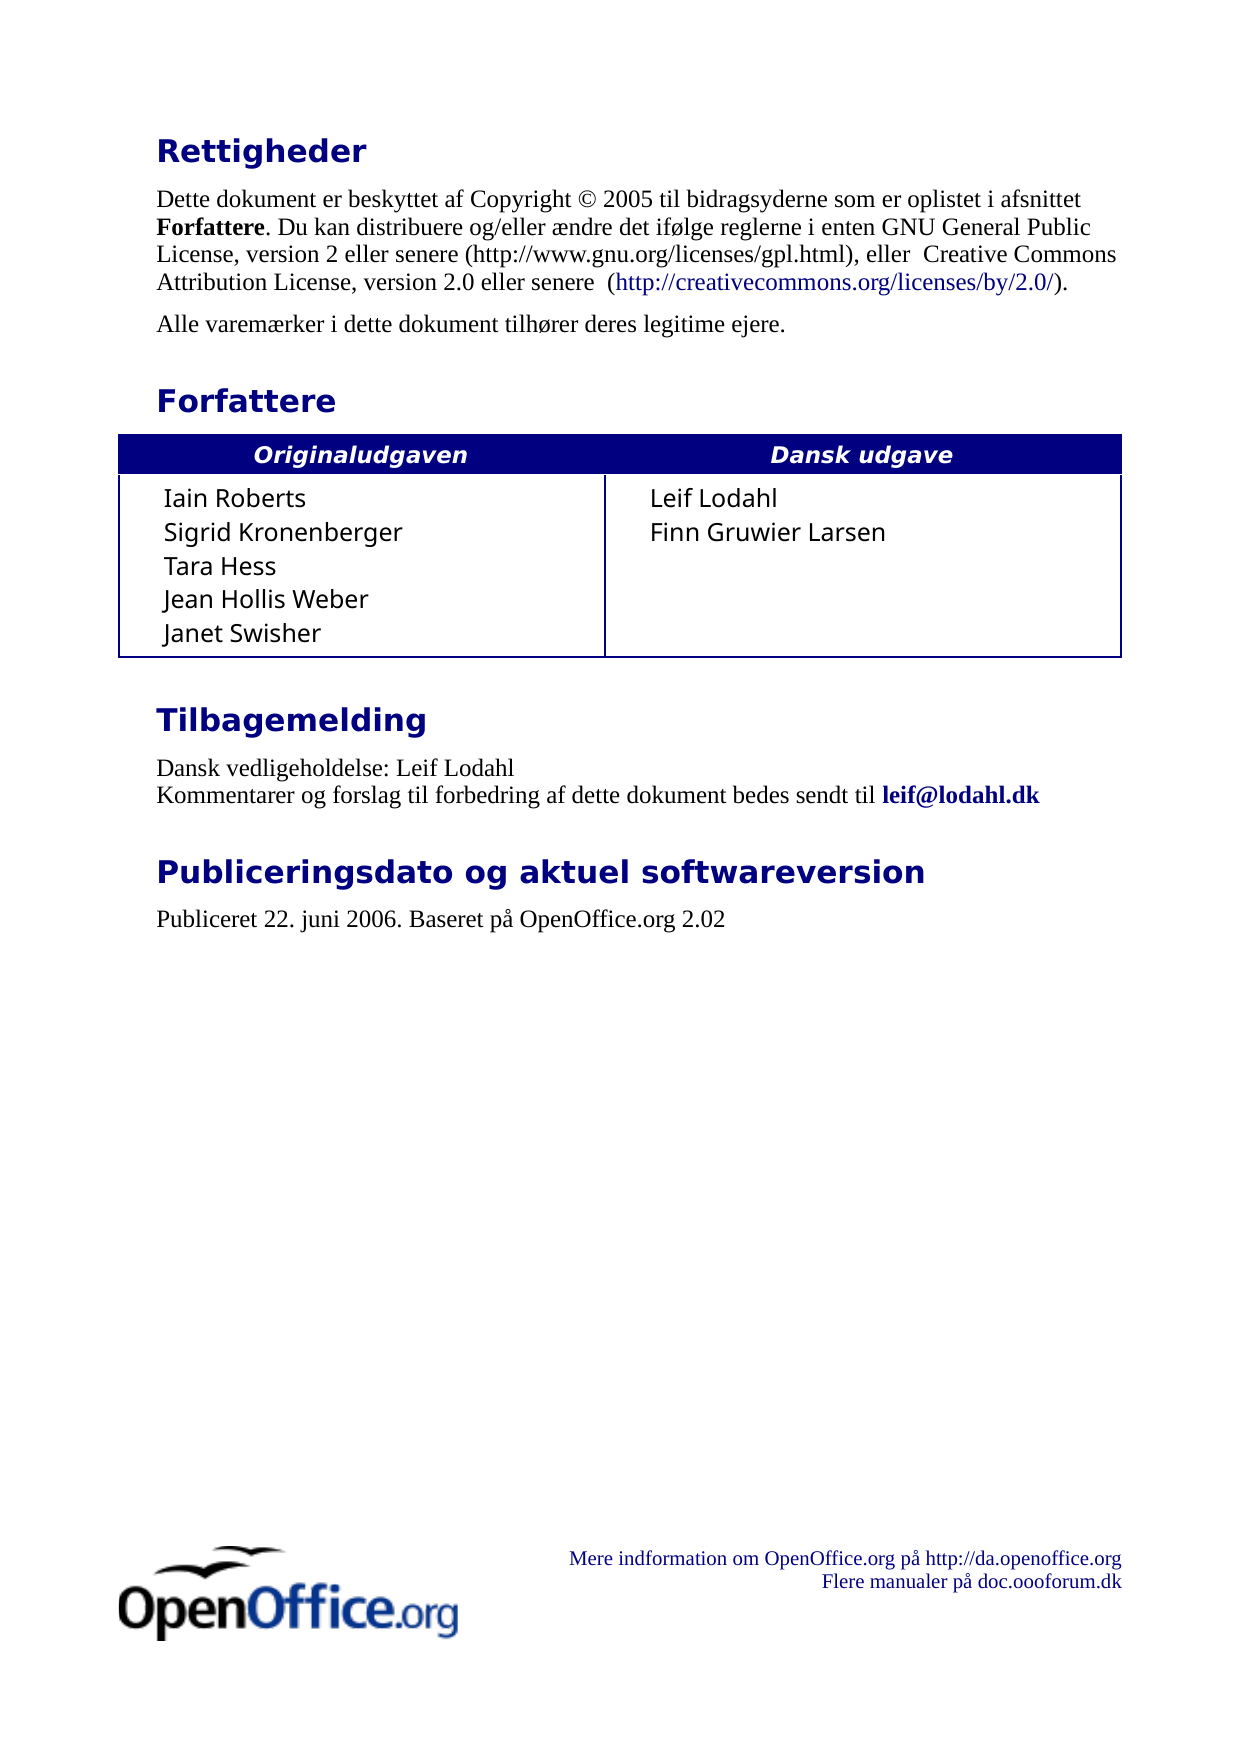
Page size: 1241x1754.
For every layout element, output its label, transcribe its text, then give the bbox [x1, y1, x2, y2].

subtitle Forfattere [156, 383, 1122, 419]
subtitle Tilbagemelding [156, 703, 1122, 739]
picture [118, 1546, 458, 1641]
text Publiceret 22. juni 2006. Baseret på OpenOffice.org 2.02 [156, 905, 1122, 933]
text Dette dokument er beskyttet af Copyright © 2005 til bidragsyderne som er oplistet i afsnittet Forfattere. Du kan distribuere og/eller ændre det ifølge reglerne i enten GNU General Public License, version 2 eller senere (http://www.gnu.org/licenses/gpl.html), eller Creative Commons Attribution License, version 2.0 eller senere (http://creativecommons.org/licenses/by/2.0/). [156, 185, 1122, 296]
text Dansk vedligeholdelse: Leif Lodahl Kommentarer og forslag til forbedring af dette dokument bedes sendt til leif@lodahl.dk [156, 754, 1122, 809]
table_header Originaludgaven [120, 436, 604, 474]
subtitle Publiceringsdato og aktuel softwareversion [156, 854, 1122, 890]
table_cell Iain Roberts Sigrid Kronenberger Tara Hess Jean Hollis Weber Janet Swisher [120, 475, 604, 656]
subtitle Rettigheder [156, 134, 1122, 170]
text Alle varemærker i dette dokument tilhører deres legitime ejere. [156, 311, 1122, 338]
table_cell Leif Lodahl Finn Gruwier Larsen [606, 475, 1120, 656]
table_header Dansk udgave [606, 436, 1120, 474]
